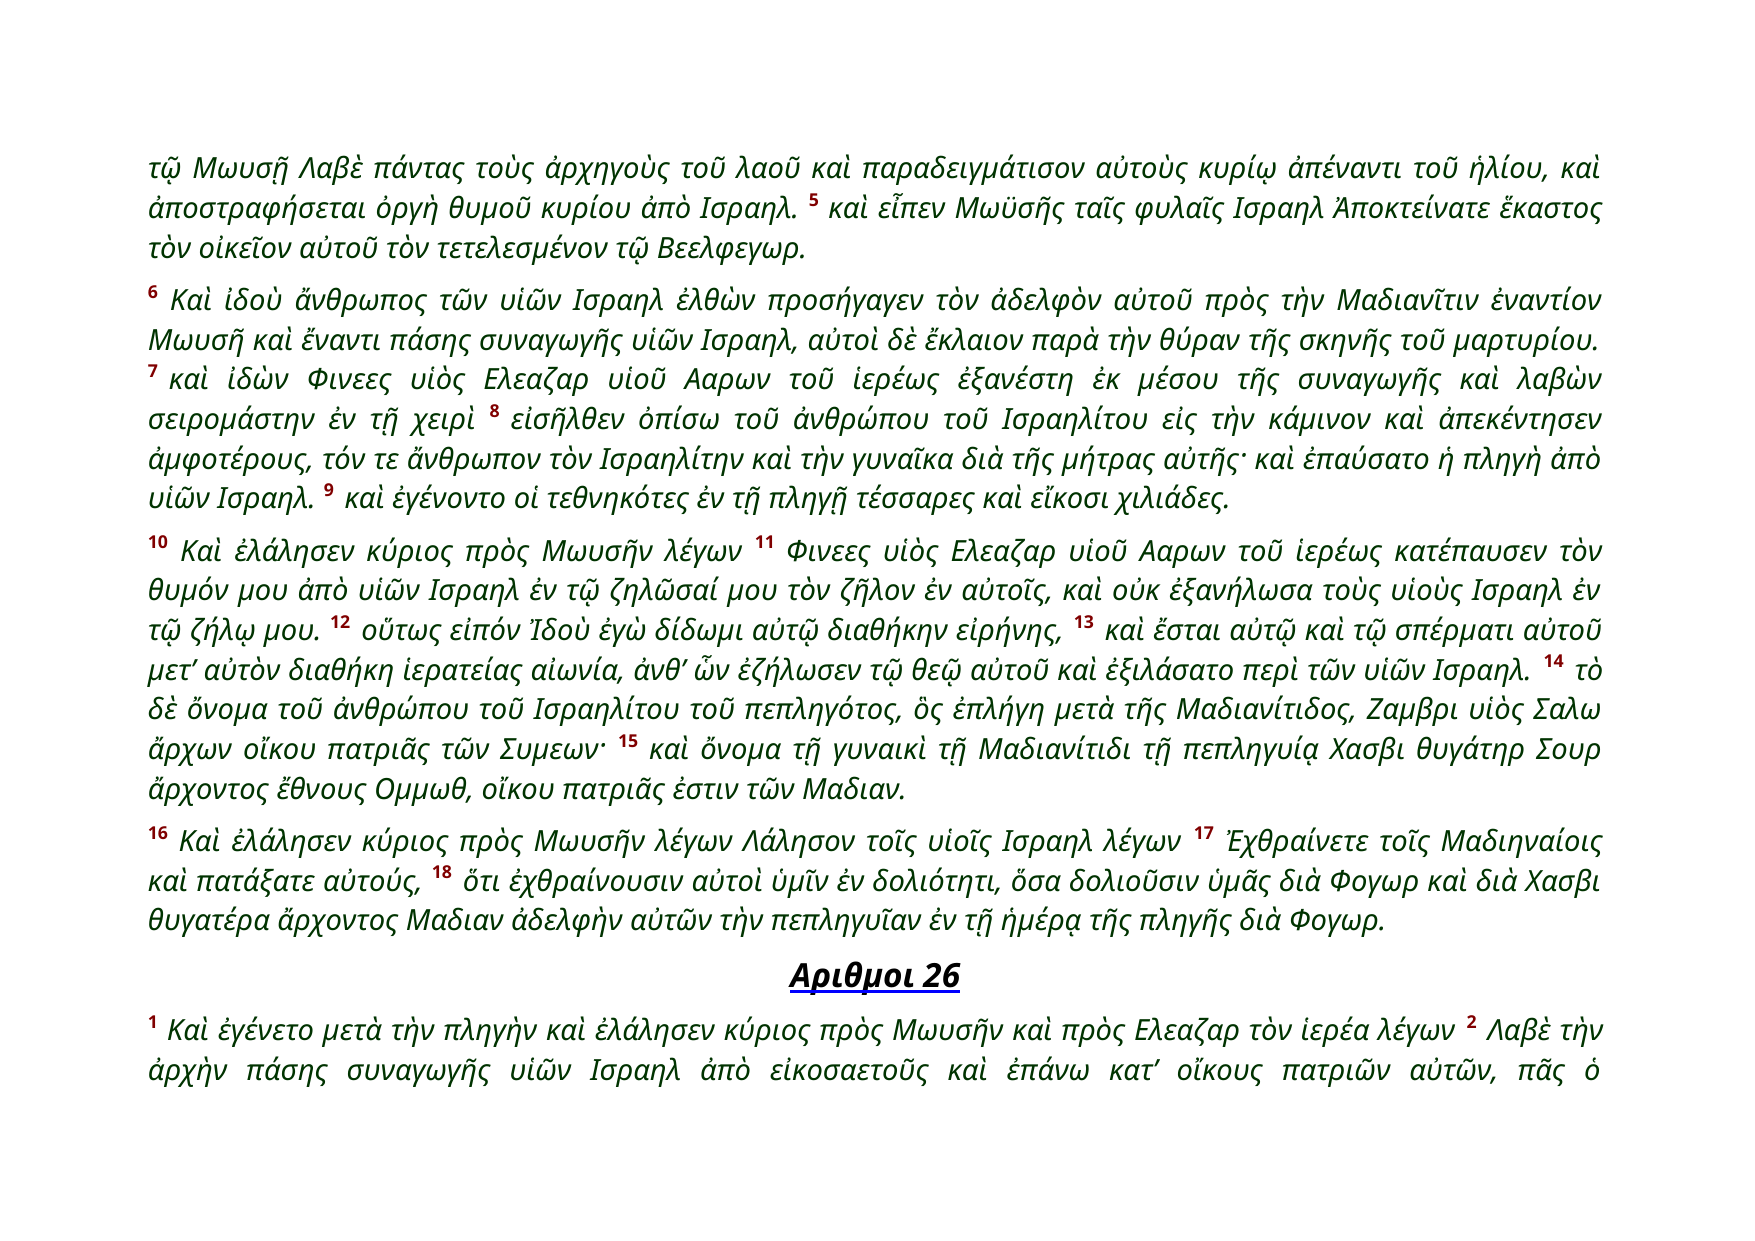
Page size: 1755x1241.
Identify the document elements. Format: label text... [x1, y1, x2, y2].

text 1 Καὶ ἐγένετο μετὰ τὴν πληγὴν καὶ ἐλάλησεν κύριος πρὸς Μωυσῆν καὶ πρὸς Ελεαζαρ τὸν ἱερέα λέγων 2 Λαβὲ τὴν ἀρχὴν πάσης συναγωγῆς υἱῶν Ισραηλ ἀπὸ εἰκοσαετοῦς καὶ ἐπάνω κατ’ οἴκους πατριῶν αὐτῶν, πᾶς ὁ [148, 1010, 1606, 1089]
text τῷ Μωυσῇ Λαβὲ πάντας τοὺς ἀρχηγοὺς τοῦ λαοῦ καὶ παραδειγμάτισον αὐτοὺς κυρίῳ ἀπέναντι τοῦ ἡλίου, καὶ ἀποστραφήσεται ὀργὴ θυμοῦ κυρίου ἀπὸ Ισραηλ. 5 καὶ εἶπεν Μωϋσῆς ταῖς φυλαῖς Ισραηλ Ἀποκτείνατε ἕκαστος τὸν οἰκεῖον αὐτοῦ τὸν τετελεσμένον τῷ Βεελφεγωρ. [148, 148, 1606, 267]
text 10 Καὶ ἐλάλησεν κύριος πρὸς Μωυσῆν λέγων 11 Φινεες υἱὸς Ελεαζαρ υἱοῦ Ααρων τοῦ ἱερέως κατέπαυσεν τὸν θυμόν μου ἀπὸ υἱῶν Ισραηλ ἐν τῷ ζηλῶσαί μου τὸν ζῆλον ἐν αὐτοῖς, καὶ οὐκ ἐξανήλωσα τοὺς υἱοὺς Ισραηλ ἐν τῷ ζήλῳ μου. 12 οὕτως εἰπόν Ἰδοὺ ἐγὼ δίδωμι αὐτῷ διαθήκην εἰρήνης, 13 καὶ ἔσται αὐτῷ καὶ τῷ σπέρματι αὐτοῦ μετ’ αὐτὸν διαθήκη ἱερατείας αἰωνία, ἀνθ’ ὧν ἐζήλωσεν τῷ θεῷ αὐτοῦ καὶ ἐξιλάσατο περὶ τῶν υἱῶν Ισραηλ. 14 τὸ δὲ ὄνομα τοῦ ἀνθρώπου τοῦ Ισραηλίτου τοῦ πεπληγότος, ὃς ἐπλήγη μετὰ τῆς Μαδιανίτιδος, Ζαμβρι υἱὸς Σαλω ἄρχων οἴκου πατριᾶς τῶν Συμεων· 15 καὶ ὄνομα τῇ γυναικὶ τῇ Μαδιανίτιδι τῇ πεπληγυίᾳ Χασβι θυγάτηρ Σουρ ἄρχοντος ἔθνους Ομμωθ, οἴκου πατριᾶς ἐστιν τῶν Μαδιαν. [148, 530, 1606, 808]
text 16 Καὶ ἐλάλησεν κύριος πρὸς Μωυσῆν λέγων Λάλησον τοῖς υἱοῖς Ισραηλ λέγων 17 Ἐχθραίνετε τοῖς Μαδιηναίοις καὶ πατάξατε αὐτούς, 18 ὅτι ἐχθραίνουσιν αὐτοὶ ὑμῖν ἐν δολιότητι, ὅσα δολιοῦσιν ὑμᾶς διὰ Φογωρ καὶ διὰ Χασβι θυγατέρα ἄρχοντος Μαδιαν ἀδελφὴν αὐτῶν τὴν πεπληγυῖαν ἐν τῇ ἡμέρᾳ τῆς πληγῆς διὰ Φογωρ. [148, 820, 1606, 939]
text Αριθμοι 26 [148, 952, 1606, 997]
text 6 Καὶ ἰδοὺ ἄνθρωπος τῶν υἱῶν Ισραηλ ἐλθὼν προσήγαγεν τὸν ἀδελφὸν αὐτοῦ πρὸς τὴν Μαδιανῖτιν ἐναντίον Μωυσῆ καὶ ἔναντι πάσης συναγωγῆς υἱῶν Ισραηλ, αὐτοὶ δὲ ἔκλαιον παρὰ τὴν θύραν τῆς σκηνῆς τοῦ μαρτυρίου. 7 καὶ ἰδὼν Φινεες υἱὸς Ελεαζαρ υἱοῦ Ααρων τοῦ ἱερέως ἐξανέστη ἐκ μέσου τῆς συναγωγῆς καὶ λαβὼν σειρομάστην ἐν τῇ χειρὶ 8 εἰσῆλθεν ὀπίσω τοῦ ἀνθρώπου τοῦ Ισραηλίτου εἰς τὴν κάμινον καὶ ἀπεκέντησεν ἀμφοτέρους, τόν τε ἄνθρωπον τὸν Ισραηλίτην καὶ τὴν γυναῖκα διὰ τῆς μήτρας αὐτῆς· καὶ ἐπαύσατο ἡ πληγὴ ἀπὸ υἱῶν Ισραηλ. 9 καὶ ἐγένοντο οἱ τεθνηκότες ἐν τῇ πληγῇ τέσσαρες καὶ εἴκοσι χιλιάδες. [148, 279, 1606, 517]
